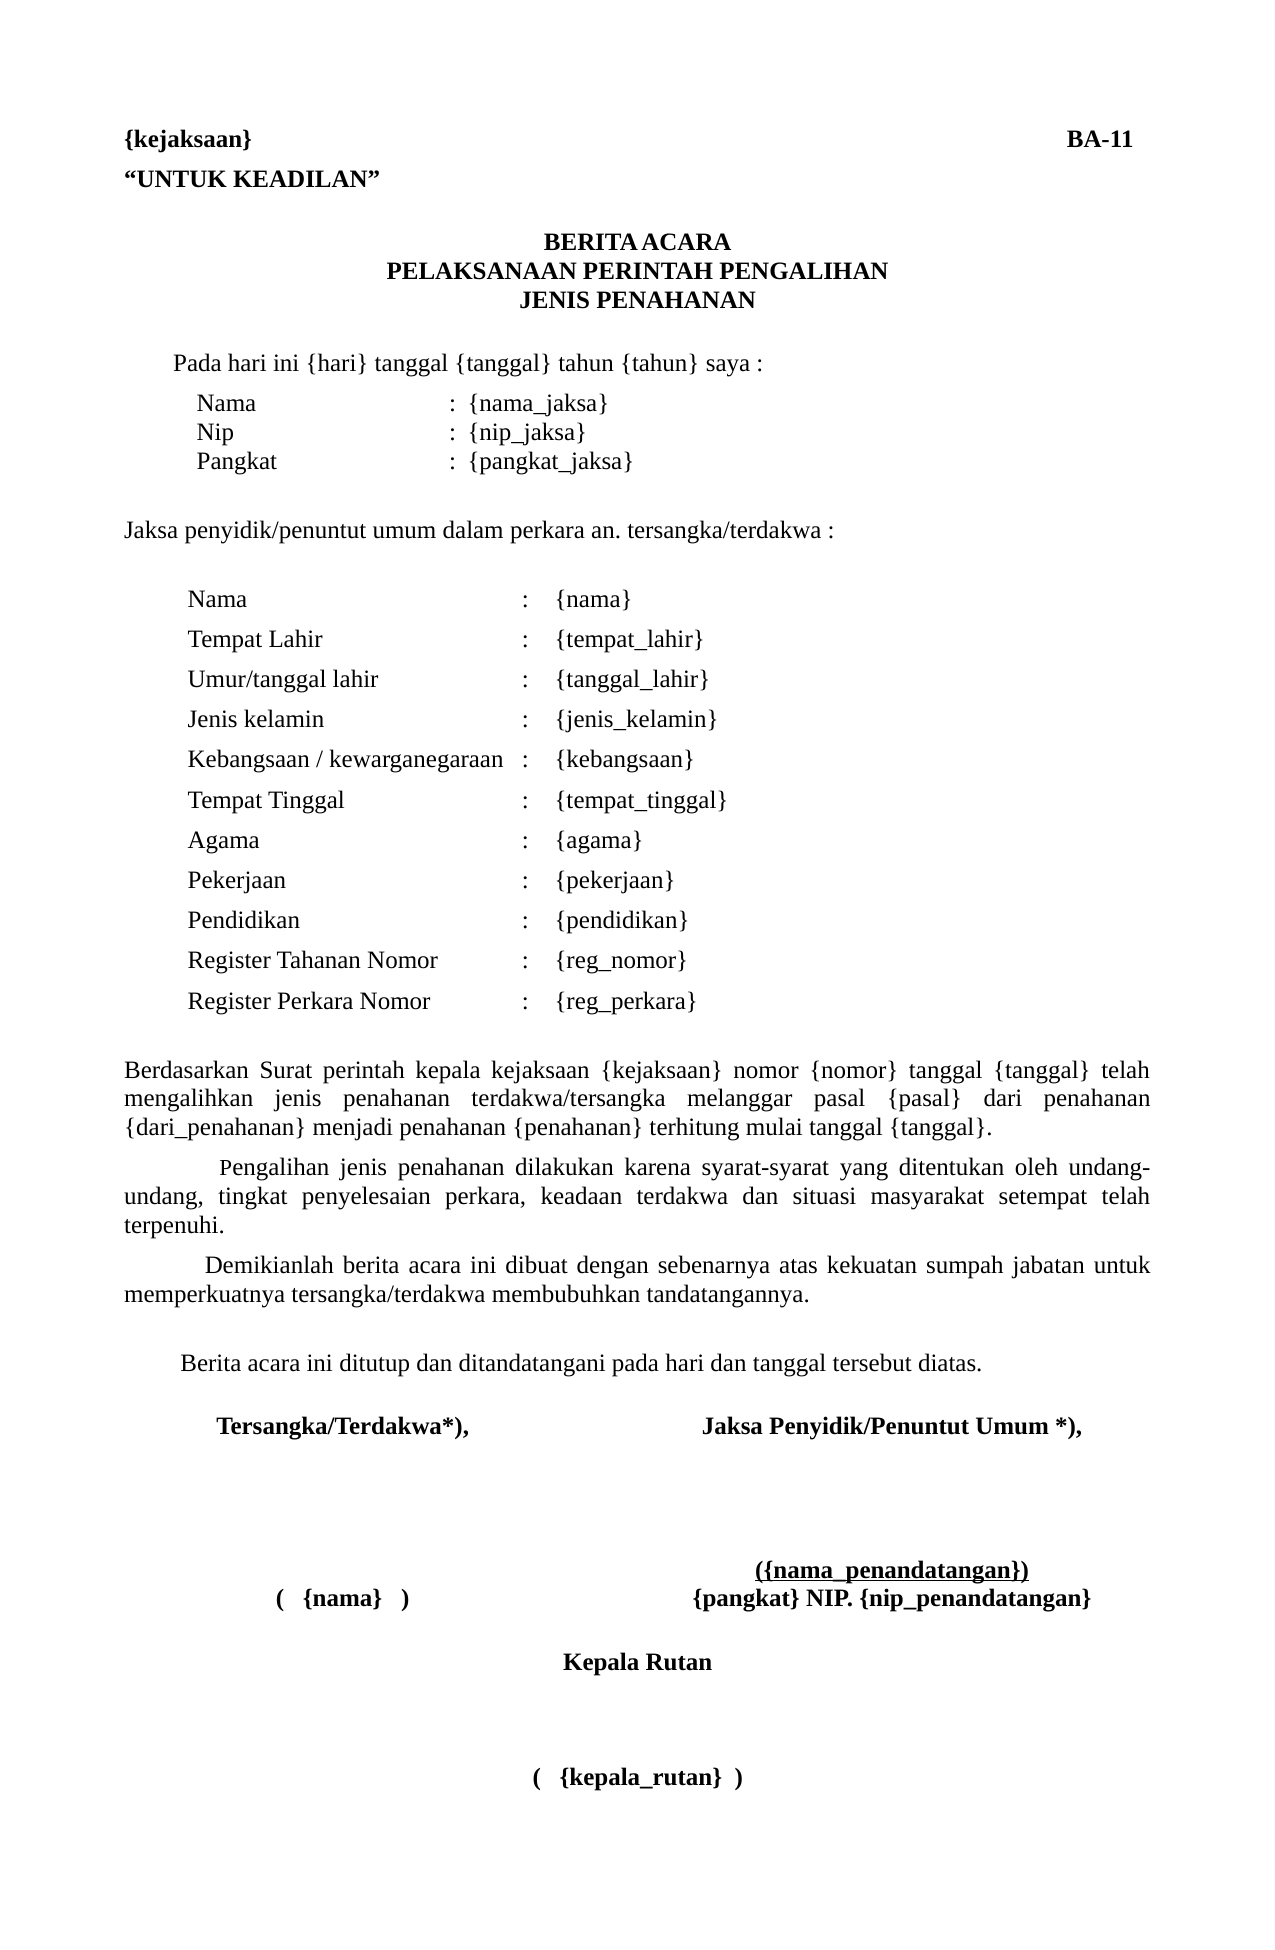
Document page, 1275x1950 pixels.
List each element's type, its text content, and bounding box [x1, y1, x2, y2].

text BERITA ACARA [118, 227, 1157, 256]
table_cell {tempat_tinggal} [549, 779, 1157, 819]
table_cell Tempat Tinggal [182, 779, 516, 819]
table_cell : [516, 819, 549, 859]
table_cell : [516, 699, 549, 739]
table_header Jaksa penyidik/penuntut umum dalam perkara an. tersangka/terdakwa : [118, 509, 1157, 549]
table_cell {tanggal_lahir} [549, 658, 1157, 698]
table_header BA-11 [1061, 118, 1157, 158]
table_cell Pekerjaan [182, 859, 516, 899]
table_header [118, 1641, 464, 1796]
table_header Tersangka/Terdakwa*), ( {nama} ) [118, 1411, 567, 1612]
table_cell Jenis kelamin [182, 699, 516, 739]
table_header Pengalihan jenis penahanan dilakukan karena syarat-syarat yang ditentukan oleh undang-undang, tingkat penyelesaian perkara, keadaan terdakwa dan situasi masyarakat setempat telah terpenuhi. [118, 1147, 1157, 1244]
table_cell {kebangsaan} [549, 739, 1157, 779]
table_cell : [516, 859, 549, 899]
table_cell Pendidikan [182, 900, 516, 940]
table_cell {pendidikan} [549, 900, 1157, 940]
table_cell : [516, 900, 549, 940]
table_cell {pekerjaan} [549, 859, 1157, 899]
table_header Nama [182, 578, 516, 618]
table_cell Register Tahanan Nomor [182, 940, 516, 980]
table_cell {reg_nomor} [549, 940, 1157, 980]
table_header {kejaksaan} [118, 118, 1061, 158]
table_header Berita acara ini ditutup dan ditandatangani pada hari dan tanggal tersebut diatas. [118, 1342, 1157, 1382]
table_header {nama_jaksa} {nip_jaksa} {pangkat_jaksa} [461, 383, 1157, 480]
table_header Pada hari ini {hari} tanggal {tanggal} tahun {tahun} saya : [118, 342, 1157, 382]
table_cell : [516, 739, 549, 779]
table_header “UNTUK KEADILAN” [118, 158, 423, 198]
table_header Jaksa Penyidik/Penuntut Umum *), ({nama_penandatangan}) {pangkat} NIP. {nip_penandatangan} [627, 1411, 1157, 1612]
table_cell : [516, 980, 549, 1020]
table_header Nama Nip Pangkat [191, 383, 283, 480]
table_cell Register Perkara Nomor [182, 980, 516, 1020]
table_cell : [516, 940, 549, 980]
table_header : : : [284, 383, 461, 480]
table_cell Kebangsaan / kewarganegaraan [182, 739, 516, 779]
table_header [811, 1641, 1157, 1796]
table_header Berdasarkan Surat perintah kepala kejaksaan {kejaksaan} nomor {nomor} tanggal {tanggal} telah mengalihkan jenis penahanan terdakwa/tersangka melanggar pasal {pasal} dari penahanan {dari_penahanan} menjadi penahanan {penahanan} terhitung mulai tanggal {tanggal}. [118, 1049, 1157, 1147]
table_cell : [516, 779, 549, 819]
table_header Demikianlah berita acara ini dibuat dengan sebenarnya atas kekuatan sumpah jabatan untuk memperkuatnya tersangka/terdakwa membubuhkan tandatangannya. [118, 1244, 1157, 1313]
table_cell {tempat_lahir} [549, 618, 1157, 658]
table_cell Tempat Lahir [182, 618, 516, 658]
table_cell {reg_perkara} [549, 980, 1157, 1020]
table_cell {jenis_kelamin} [549, 699, 1157, 739]
table_cell Umur/tanggal lahir [182, 658, 516, 698]
table_header {nama} [549, 578, 1157, 618]
table_cell Agama [182, 819, 516, 859]
table_header Kepala Rutan ( {kepala_rutan} ) [464, 1641, 811, 1796]
text JENIS PENAHANAN [118, 285, 1157, 313]
table_cell : [516, 618, 549, 658]
table_cell {agama} [549, 819, 1157, 859]
text PELAKSANAAN PERINTAH PENGALIHAN [118, 256, 1157, 285]
table_header : [516, 578, 549, 618]
table_header [567, 1411, 627, 1612]
table_cell : [516, 658, 549, 698]
